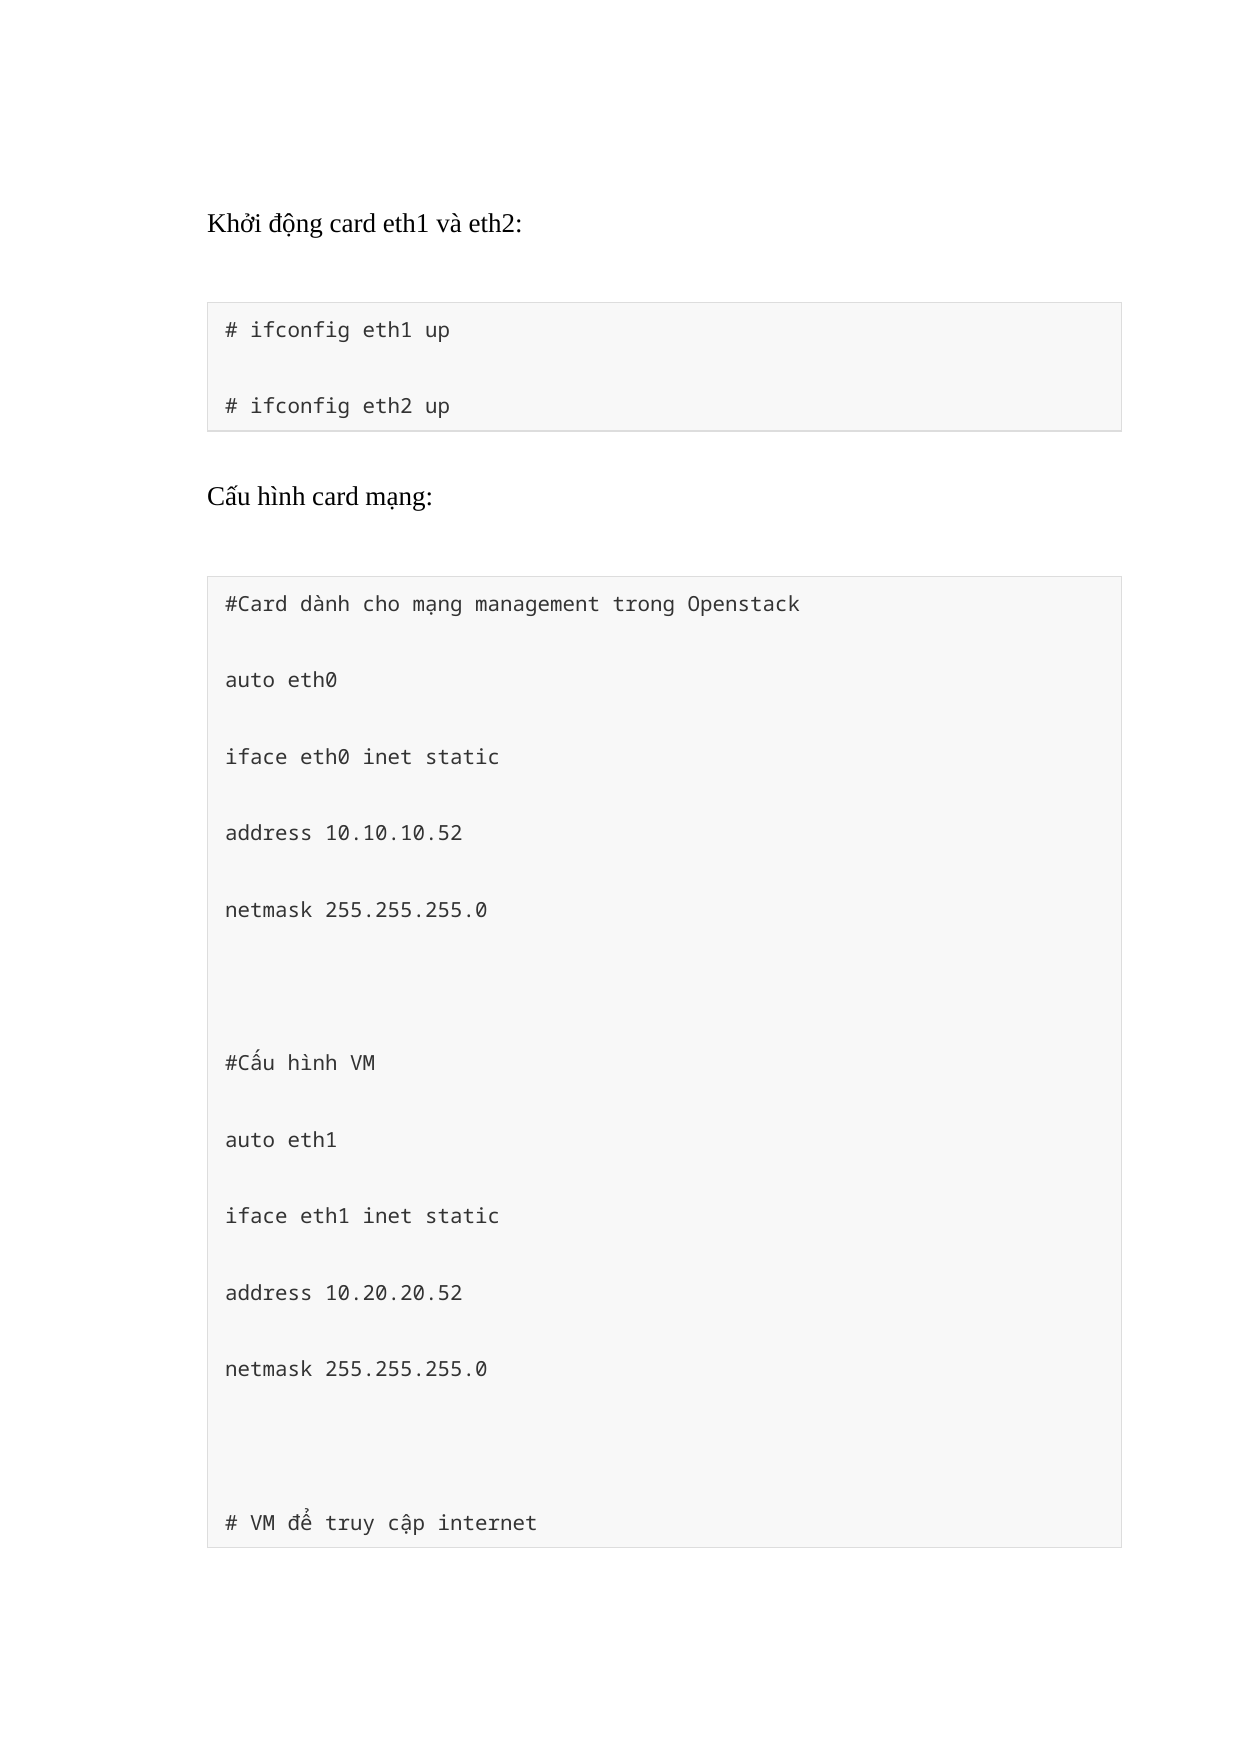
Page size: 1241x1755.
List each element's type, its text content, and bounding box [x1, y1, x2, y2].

text iface eth1 inet static [208, 1188, 1121, 1230]
text netmask 255.255.255.0 [208, 882, 1121, 923]
text # ifconfig eth1 up [208, 303, 1121, 343]
text #Cấu hình VM [208, 1035, 1121, 1077]
text Khởi động card eth1 và eth2: [207, 207, 1122, 238]
text Cấu hình card mạng: [207, 481, 1122, 512]
text netmask 255.255.255.0 [208, 1341, 1121, 1383]
text iface eth0 inet static [208, 729, 1121, 770]
text #Card dành cho mạng management trong Openstack [208, 577, 1121, 617]
text auto eth0 [208, 652, 1121, 694]
text address 10.20.20.52 [208, 1265, 1121, 1306]
text address 10.10.10.52 [208, 805, 1121, 847]
text # ifconfig eth2 up [208, 378, 1121, 430]
text auto eth1 [208, 1112, 1121, 1153]
text # VM để truy cập internet [208, 1494, 1121, 1547]
